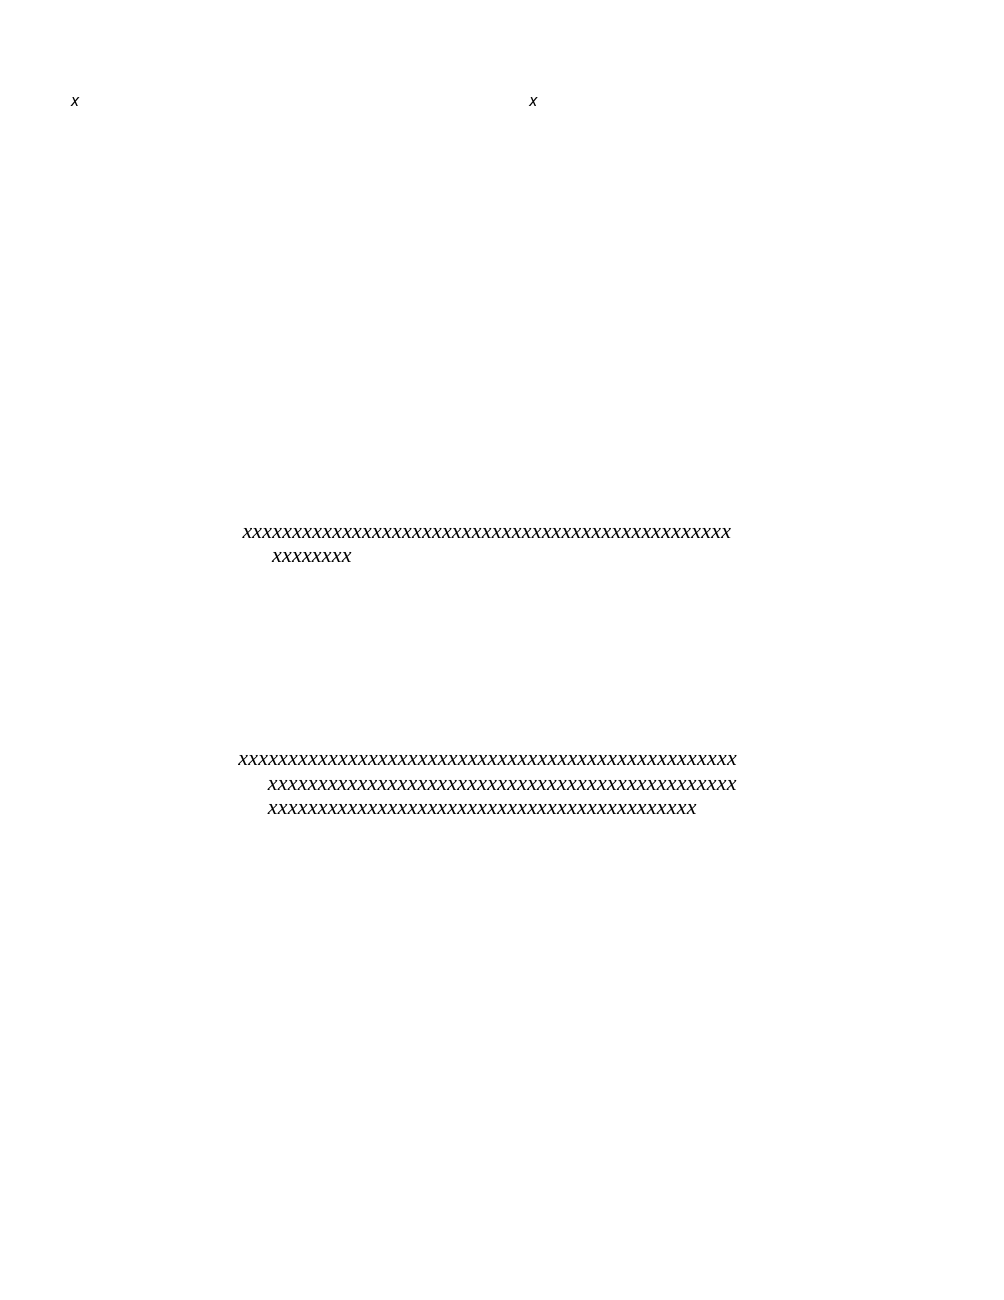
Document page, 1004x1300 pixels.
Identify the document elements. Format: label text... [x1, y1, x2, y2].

text xxxxxxxxxxxxxxxxxxxxxxxxxxxxxxxxxxxxxxxxxxxxxxxxxxxxxxxxxxxxxxxxxxxxxxxxxxxxxxxxxxxxxxxxxxxxxxxxxxxxxxxxxxxxxxxxxxxxxxxxxxxxxxxxxxxxxxxxxxxx [238, 746, 742, 819]
text xxxxxxxxxxxxxxxxxxxxxxxxxxxxxxxxxxxxxxxxxxxxxxxxxxxxxxxxx [242, 518, 737, 567]
